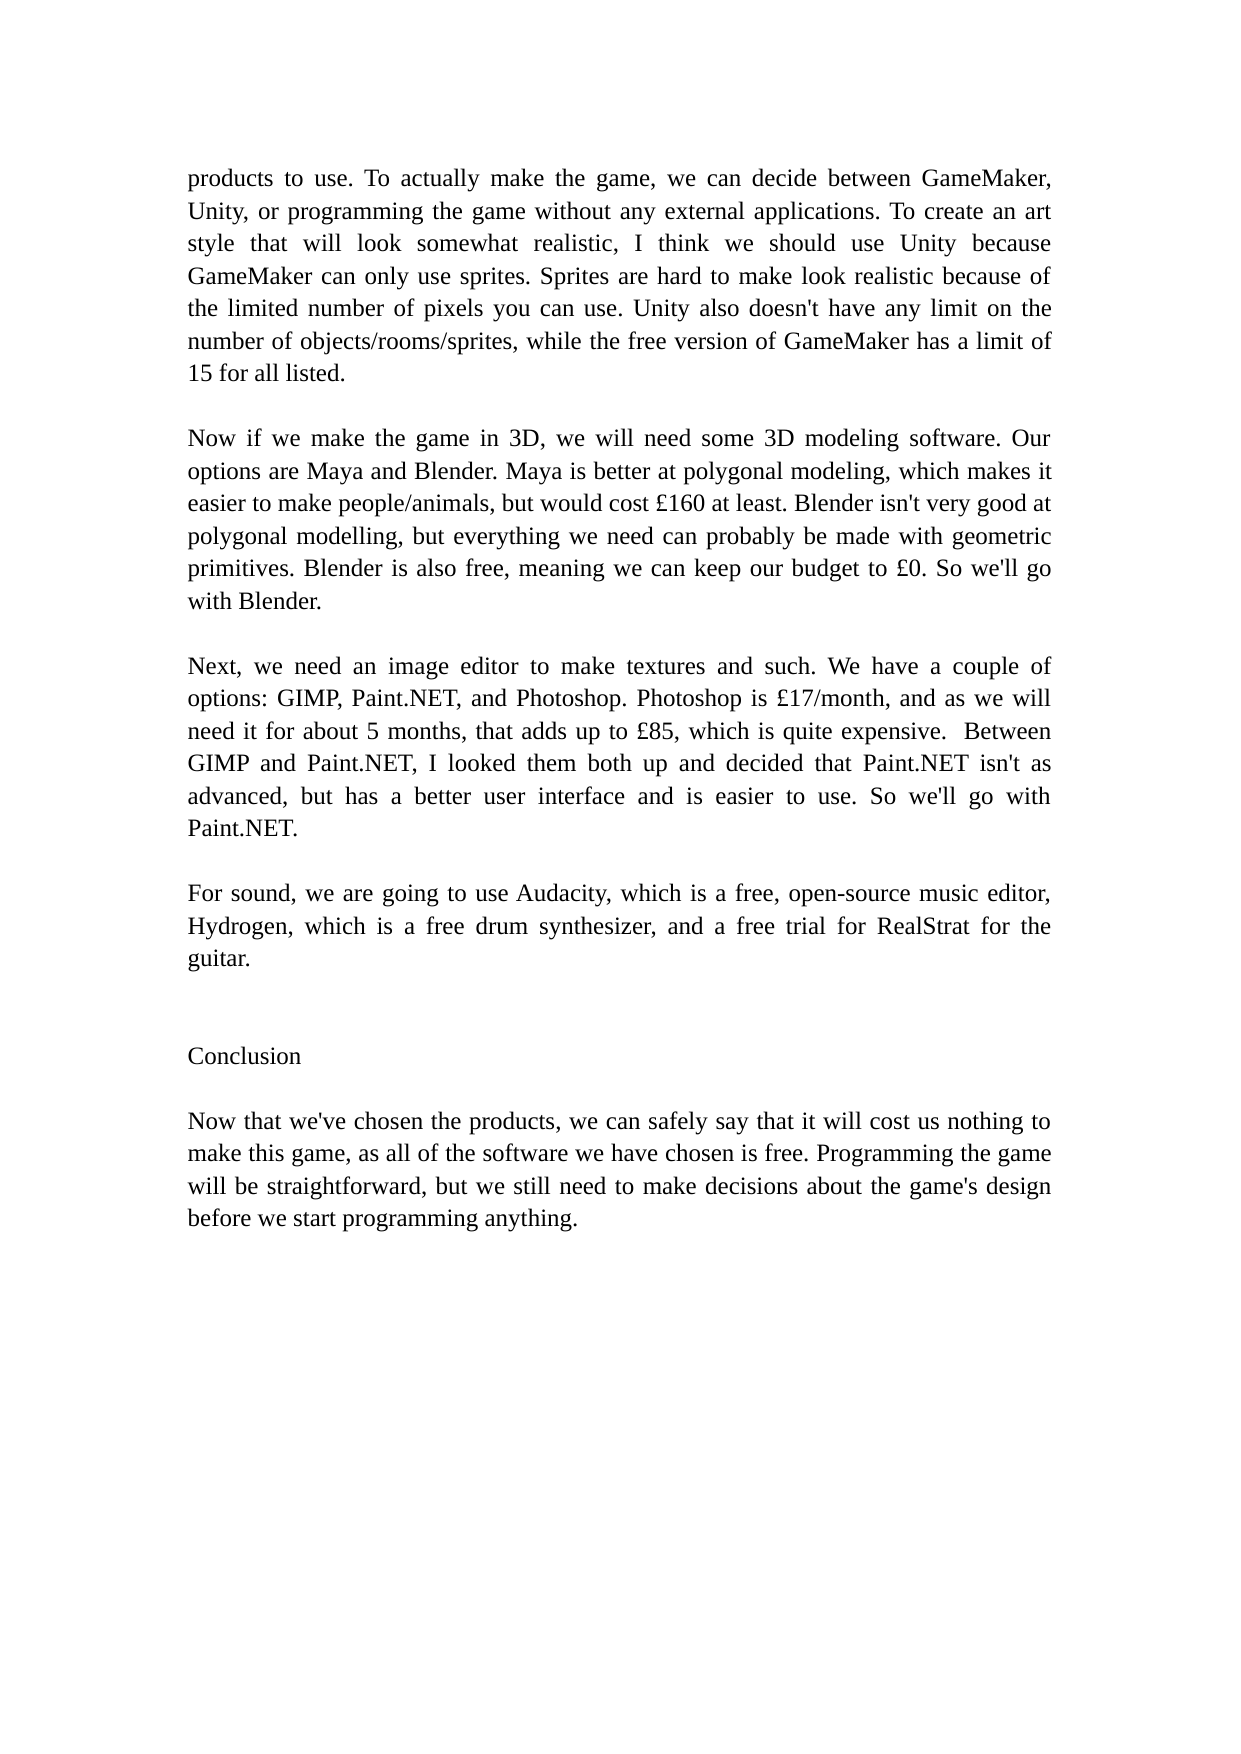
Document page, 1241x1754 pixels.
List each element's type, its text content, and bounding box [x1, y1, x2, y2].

text Now that we've chosen the products, we can safely say that it will cost us nothing to make this game, as all of the software we have chosen is free. Programming the game will be straightforward, but we still need to make decisions about the game's design before we start programming anything. [187, 1104, 1053, 1234]
text Next, we need an image editor to make textures and such. We have a couple of options: GIMP, Paint.NET, and Photoshop. Photoshop is £17/month, and as we will need it for about 5 months, that adds up to £85, which is quite expensive. Between GIMP and Paint.NET, I looked them both up and decided that Paint.NET isn't as advanced, but has a better user interface and is easier to use. So we'll go with Paint.NET. [187, 649, 1053, 844]
text For sound, we are going to use Audacity, which is a free, open-source music editor, Hydrogen, which is a free drum synthesizer, and a free trial for RealStrat for the guitar. [187, 877, 1053, 974]
text Conclusion [187, 1039, 1053, 1072]
text Now if we make the game in 3D, we will need some 3D modeling software. Our options are Maya and Blender. Maya is better at polygonal modeling, which makes it easier to make people/animals, but would cost £160 at least. Blender isn't very good at polygonal modelling, but everything we need can probably be made with geometric primitives. Blender is also free, meaning we can keep our budget to £0. So we'll go with Blender. [187, 422, 1053, 617]
text products to use. To actually make the game, we can decide between GameMaker, Unity, or programming the game without any external applications. To create an art style that will look somewhat realistic, I think we should use Unity because GameMaker can only use sprites. Sprites are hard to make look realistic because of the limited number of pixels you can use. Unity also doesn't have any limit on the number of objects/rooms/sprites, while the free version of GameMaker has a limit of 15 for all listed. [187, 162, 1053, 389]
